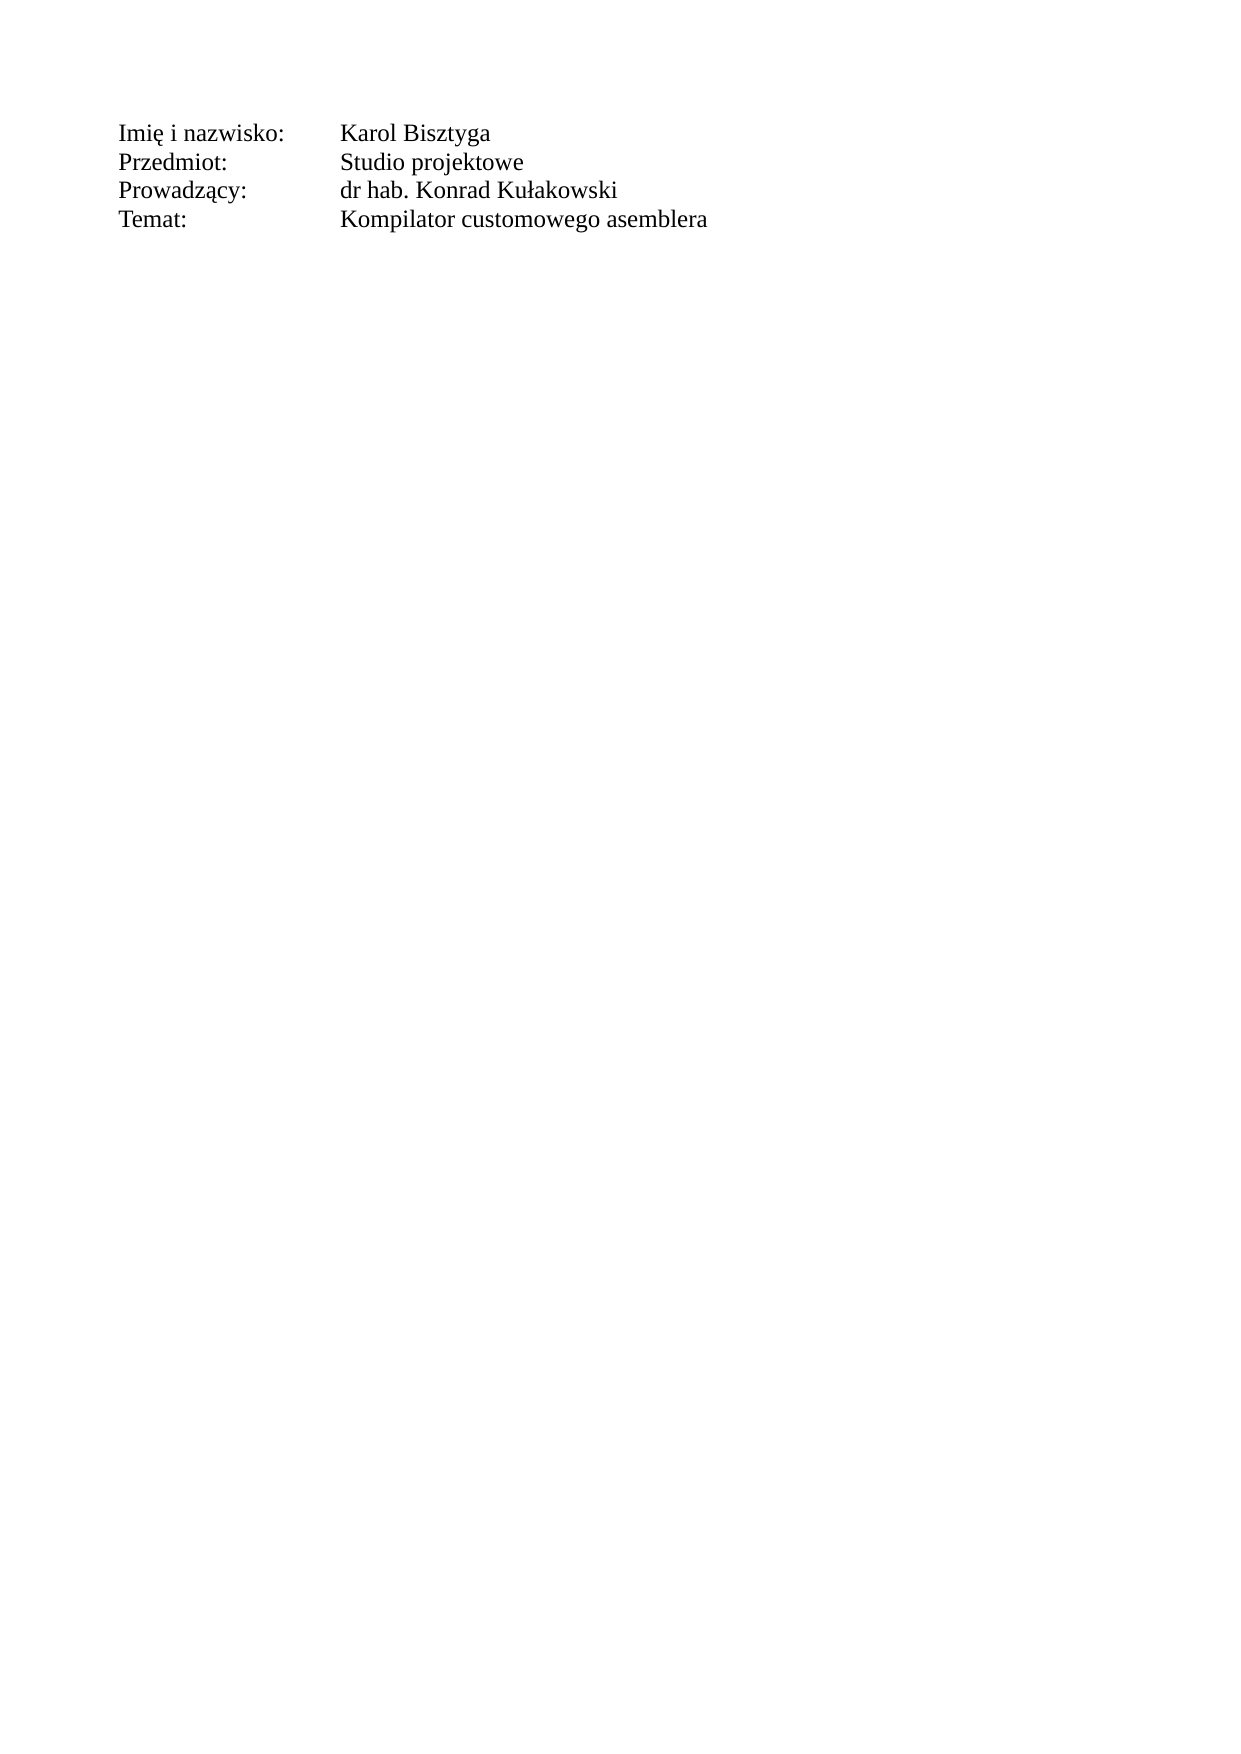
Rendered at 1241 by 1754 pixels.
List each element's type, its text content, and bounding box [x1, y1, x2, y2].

text Imię i nazwisko: Karol Bisztyga [118, 118, 1122, 147]
text Prowadzący: dr hab. Konrad Kułakowski [118, 176, 1122, 204]
text Przedmiot: Studio projektowe [118, 147, 1122, 176]
text Temat: Kompilator customowego asemblera [118, 204, 1122, 233]
